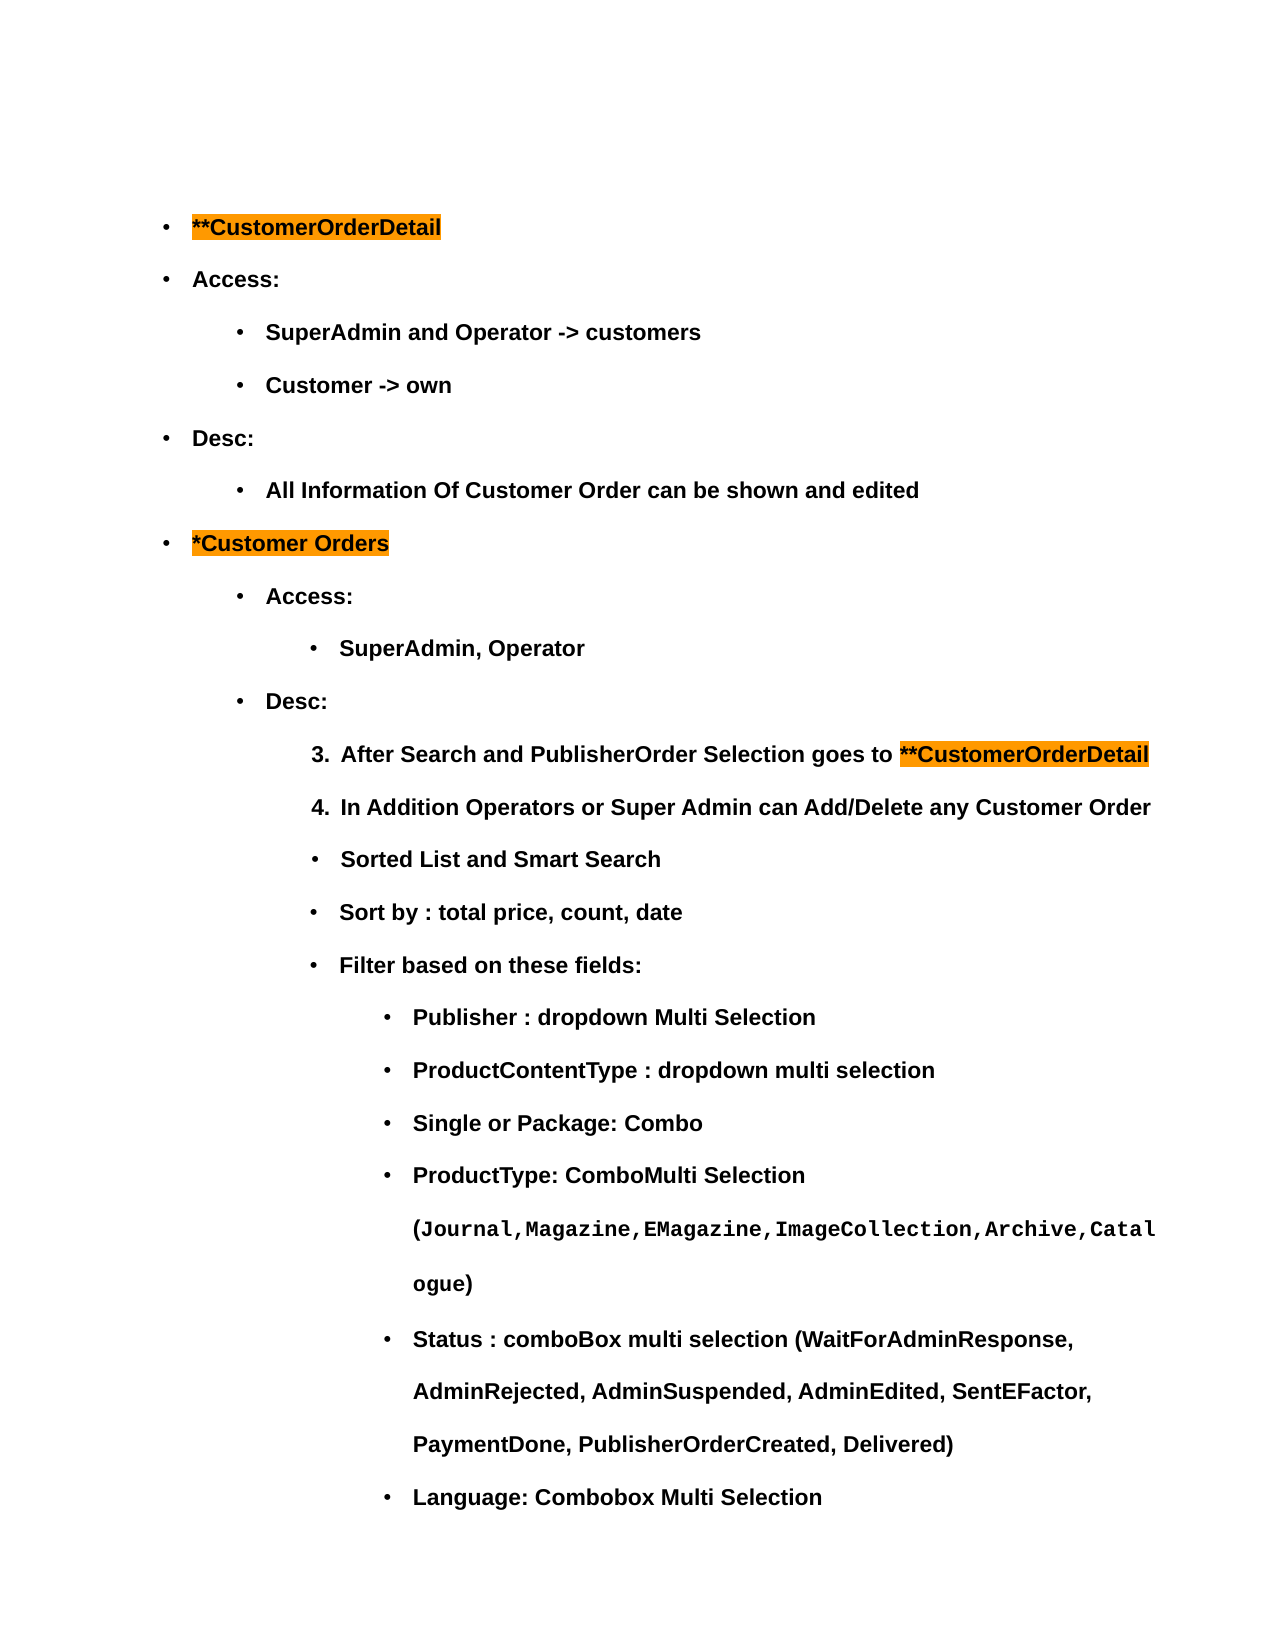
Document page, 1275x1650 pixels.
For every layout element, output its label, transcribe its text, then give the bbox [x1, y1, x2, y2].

list SuperAdmin and Operator -> customers [236, 319, 1157, 345]
list ProductType: ComboMulti Selection (Journal,Magazine,EMagazine,ImageCollection,Archive,Catalogue) [383, 1162, 1157, 1297]
list ProductContentType : dropdown multi selection [383, 1057, 1157, 1083]
list After Search and PublisherOrder Selection goes to **CustomerOrderDetail [311, 741, 1157, 767]
list Status : comboBox multi selection (WaitForAdminResponse, AdminRejected, AdminSuspended, AdminEdited, SentEFactor, PaymentDone, PublisherOrderCreated, Delivered) [383, 1326, 1157, 1457]
list Customer -> own [236, 372, 1157, 398]
list Access: [162, 266, 1157, 293]
list Desc: [236, 688, 1157, 714]
list Sorted List and Smart Search [311, 846, 1157, 872]
list All Information Of Customer Order can be shown and edited [236, 477, 1157, 503]
list Language: Combobox Multi Selection [383, 1484, 1157, 1510]
list Filter based on these fields: [309, 952, 1157, 978]
list In Addition Operators or Super Admin can Add/Delete any Customer Order [311, 793, 1157, 820]
list Publisher : dropdown Multi Selection [383, 1004, 1157, 1031]
list Single or Package: Combo [383, 1110, 1157, 1136]
list Access: [236, 583, 1157, 609]
list Sort by : total price, count, date [309, 899, 1157, 925]
list *Customer Orders [162, 530, 1157, 556]
list **CustomerOrderDetail [162, 214, 1157, 240]
list SuperAdmin, Operator [309, 635, 1157, 662]
list Desc: [162, 424, 1157, 451]
